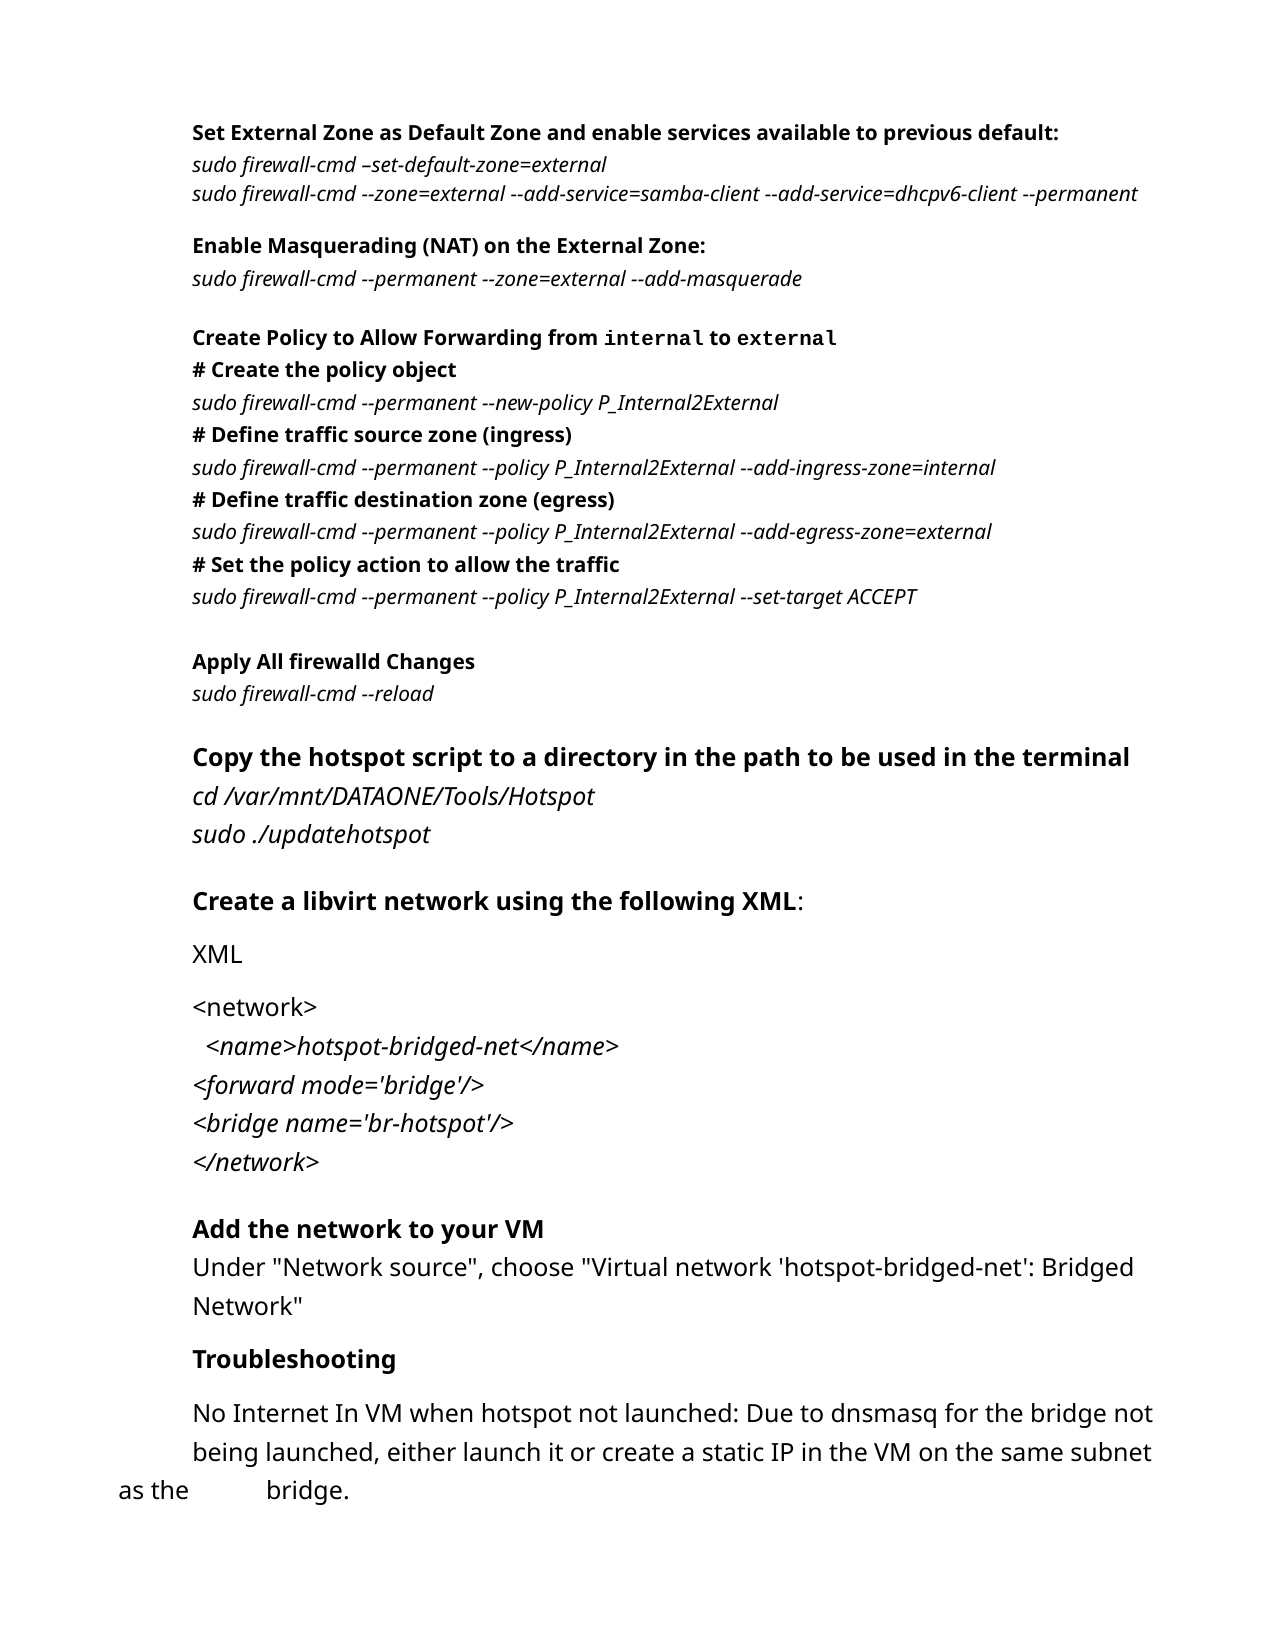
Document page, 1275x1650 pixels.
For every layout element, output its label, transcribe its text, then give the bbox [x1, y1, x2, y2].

text Under "Network source", choose "Virtual network 'hotspot-bridged-net': Bridged Network" [118, 1250, 1157, 1323]
text sudo firewall-cmd --permanent --new-policy P_Internal2External [118, 388, 1157, 416]
text # Set the policy action to allow the traffic [118, 550, 1157, 578]
text sudo ./updatehotspot [118, 817, 1157, 851]
list <name>hotspot-bridged-net</name> [162, 1029, 1157, 1063]
text Enable Masquerading (NAT) on the External Zone: [118, 231, 1157, 260]
text # Define traffic destination zone (egress) [118, 485, 1157, 513]
list <forward mode='bridge'/> [162, 1067, 1157, 1101]
text Set External Zone as Default Zone and enable services available to previous default: [118, 118, 1157, 147]
list <bridge name='br-hotspot'/> [162, 1106, 1157, 1140]
text Troubleshooting [118, 1342, 1157, 1376]
text sudo firewall-cmd --permanent --policy P_Internal2External --add-egress-zone=external [118, 517, 1157, 546]
text sudo firewall-cmd --reload [118, 679, 1157, 708]
list Create a libvirt network using the following XML: [162, 883, 1157, 917]
text cd /var/mnt/DATAONE/Tools/Hotspot [118, 778, 1157, 812]
list <network> [162, 990, 1157, 1024]
text Apply All firewalld Changes [118, 647, 1157, 675]
text Copy the hotspot script to a directory in the path to be used in the terminal [118, 739, 1157, 773]
text # Define traffic source zone (ingress) [118, 420, 1157, 449]
text sudo firewall-cmd --permanent --policy P_Internal2External --set-target ACCEPT [118, 582, 1157, 611]
text No Internet In VM when hotspot not launched: Due to dnsmasq for the bridge not being launched, either launch it or create a static IP in the VM on the same subnet as the bridge. [118, 1395, 1157, 1507]
text sudo firewall-cmd --permanent --zone=external --add-masquerade [118, 264, 1157, 292]
list XML [162, 937, 1157, 971]
text Add the network to your VM [118, 1211, 1157, 1245]
text # Create the policy object [118, 355, 1157, 384]
list </network> [162, 1145, 1157, 1179]
text sudo firewall-cmd --zone=external --add-service=samba-client --add-service=dhcpv6-client --permanent [118, 179, 1157, 231]
text Create Policy to Allow Forwarding from internal to external [118, 323, 1157, 351]
text sudo firewall-cmd –set-default-zone=external [118, 151, 1157, 179]
text sudo firewall-cmd --permanent --policy P_Internal2External --add-ingress-zone=internal [118, 453, 1157, 481]
